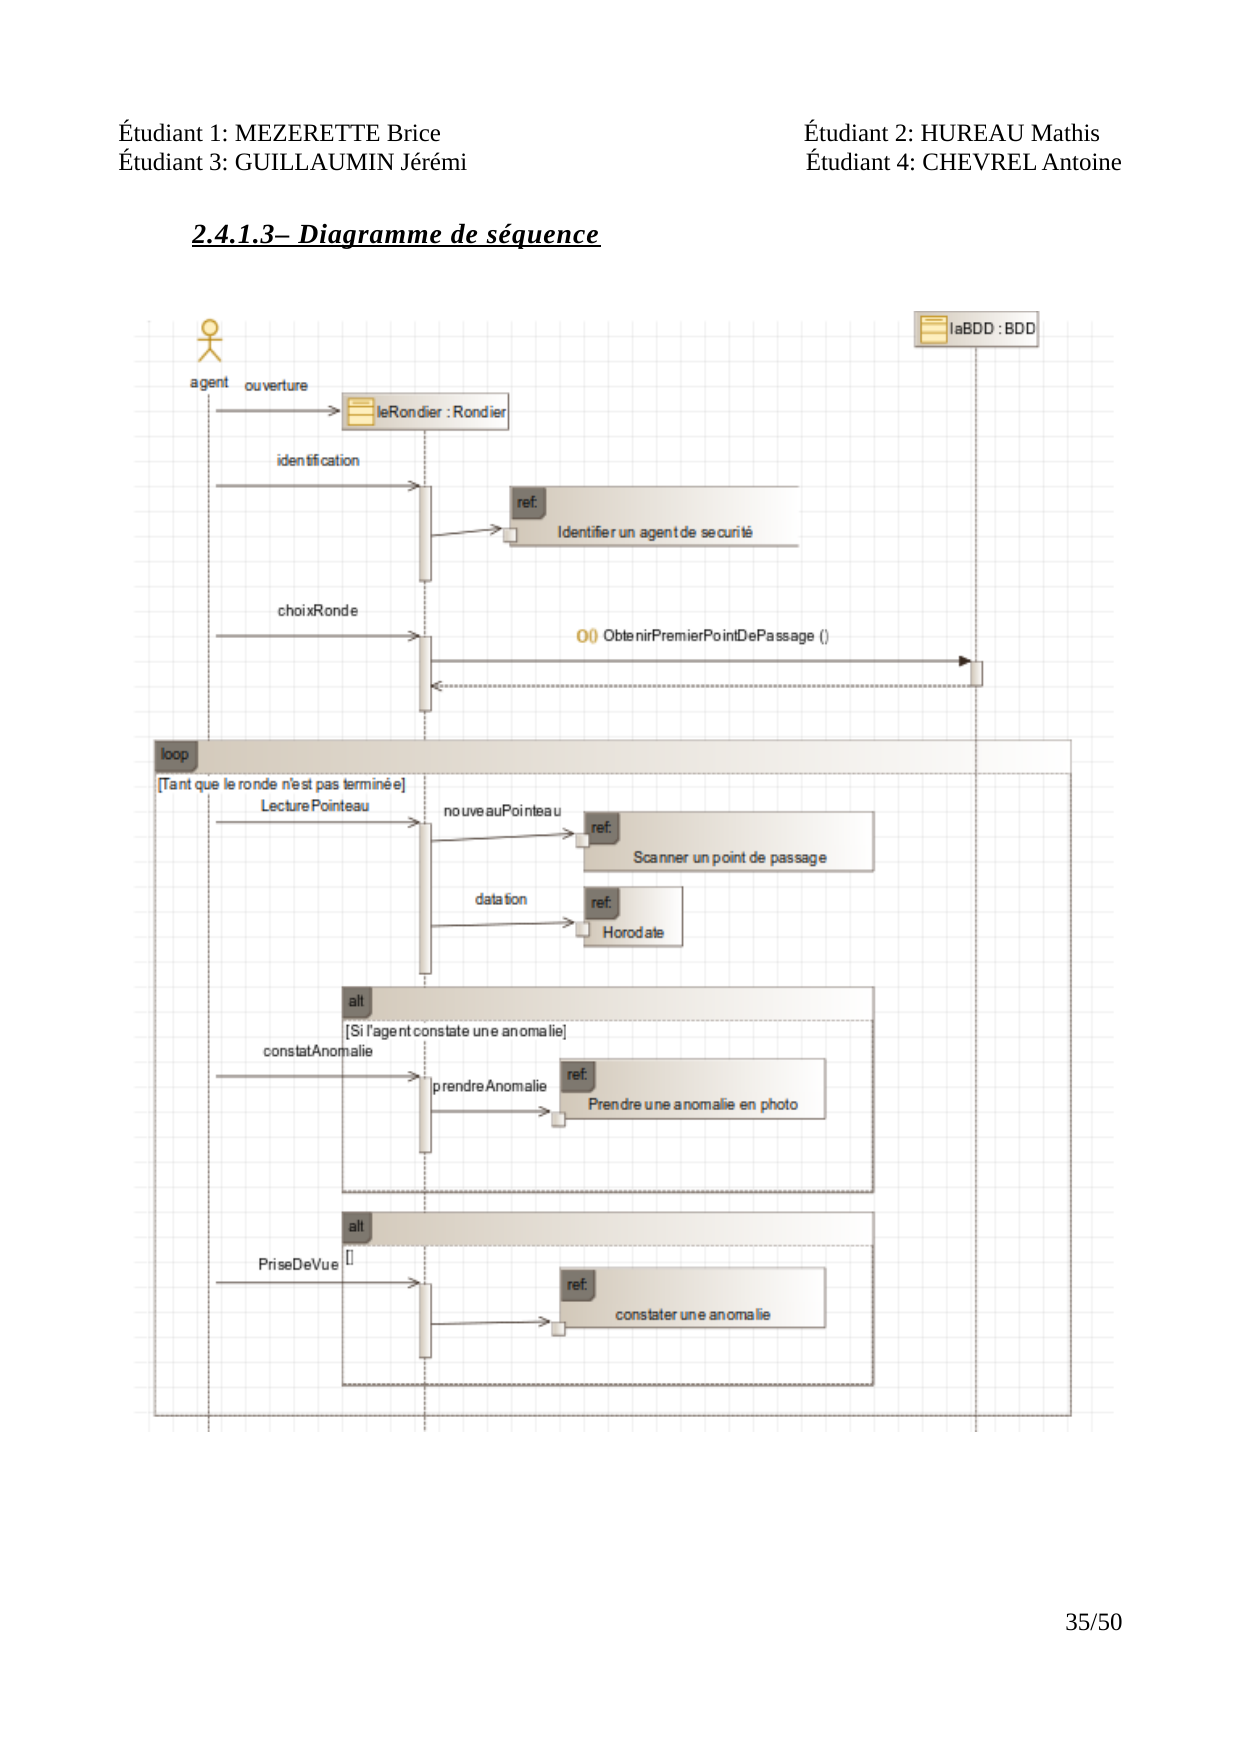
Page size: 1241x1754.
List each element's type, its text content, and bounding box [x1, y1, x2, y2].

picture [126, 311, 1114, 1432]
subtitle 2.4.1.3– Diagramme de séquence [118, 218, 1122, 249]
